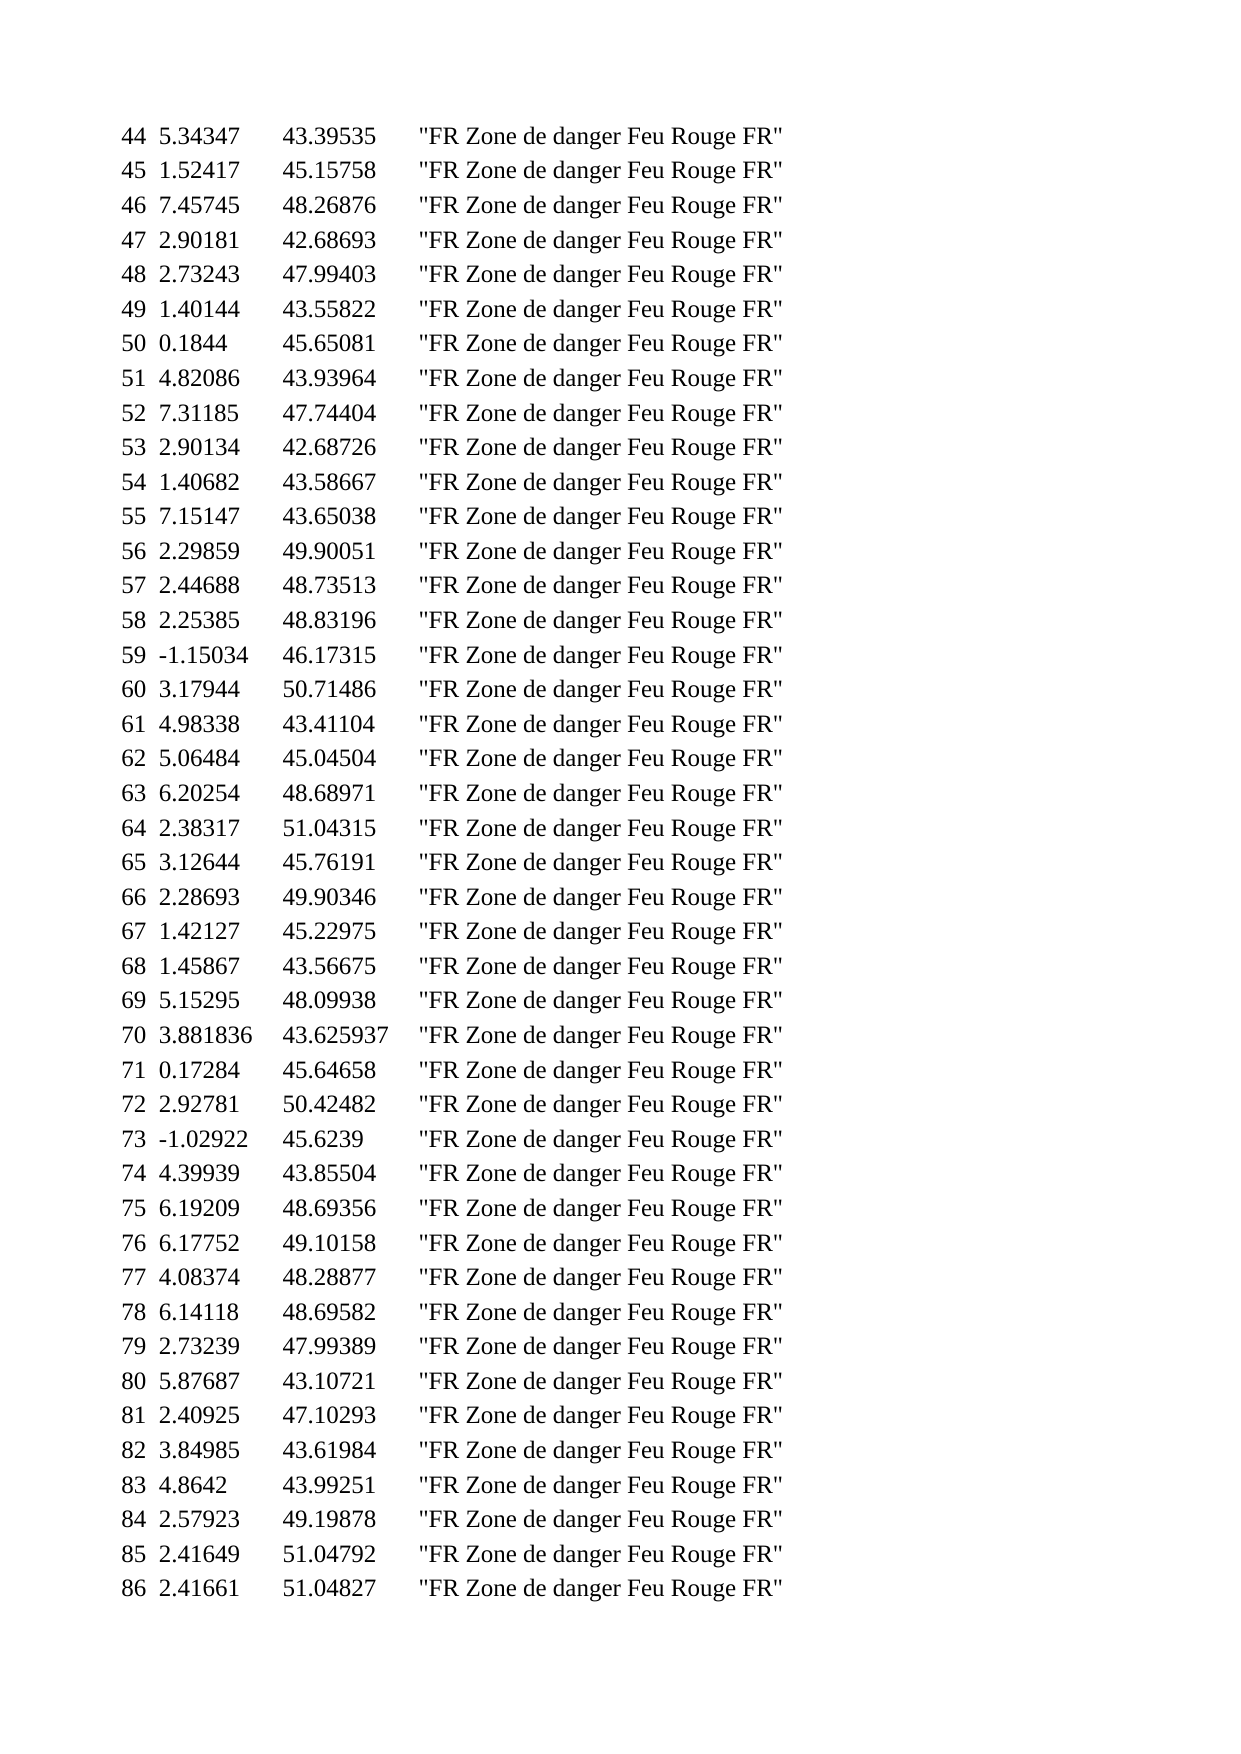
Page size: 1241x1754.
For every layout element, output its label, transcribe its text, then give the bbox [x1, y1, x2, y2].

table_cell 6.14118 [156, 1294, 279, 1328]
table_cell "FR Zone de danger Feu Rouge FR" [415, 464, 797, 498]
table_cell 51.04315 [279, 810, 415, 844]
table_cell 0.17284 [156, 1052, 279, 1086]
table_cell "FR Zone de danger Feu Rouge FR" [415, 187, 797, 222]
table_cell "FR Zone de danger Feu Rouge FR" [415, 810, 797, 844]
table_cell 48.69582 [279, 1294, 415, 1328]
table_cell "FR Zone de danger Feu Rouge FR" [415, 429, 797, 464]
table_cell 43.39535 [279, 118, 415, 153]
table_cell 46.17315 [279, 637, 415, 671]
table_cell 1.45867 [156, 948, 279, 983]
table_cell 43.65038 [279, 499, 415, 533]
table_cell 58 [118, 602, 156, 637]
table_cell "FR Zone de danger Feu Rouge FR" [415, 775, 797, 810]
table_cell 45.15758 [279, 153, 415, 187]
table_cell 7.15147 [156, 499, 279, 533]
table_cell 49.19878 [279, 1501, 415, 1536]
table_cell 43.625937 [279, 1017, 415, 1052]
table_cell 50.42482 [279, 1086, 415, 1121]
table_cell "FR Zone de danger Feu Rouge FR" [415, 499, 797, 533]
table_cell 43.93964 [279, 360, 415, 395]
table_cell 6.20254 [156, 775, 279, 810]
table_cell "FR Zone de danger Feu Rouge FR" [415, 118, 797, 153]
table_cell 48.83196 [279, 602, 415, 637]
table_cell 48.69356 [279, 1190, 415, 1225]
table_cell 5.15295 [156, 983, 279, 1017]
table_cell "FR Zone de danger Feu Rouge FR" [415, 1363, 797, 1398]
table_cell "FR Zone de danger Feu Rouge FR" [415, 706, 797, 741]
table_cell 2.57923 [156, 1501, 279, 1536]
table_cell 2.40925 [156, 1398, 279, 1432]
table_cell 2.25385 [156, 602, 279, 637]
table_cell 44 [118, 118, 156, 153]
table_cell 73 [118, 1121, 156, 1156]
table_cell 4.08374 [156, 1259, 279, 1294]
table_cell 47.99403 [279, 256, 415, 291]
table_cell 49 [118, 291, 156, 326]
table_cell "FR Zone de danger Feu Rouge FR" [415, 1329, 797, 1363]
table_cell 47.74404 [279, 395, 415, 429]
table_cell 48 [118, 256, 156, 291]
table_cell 43.58667 [279, 464, 415, 498]
table_cell 2.90134 [156, 429, 279, 464]
table_cell 4.39939 [156, 1156, 279, 1190]
table_cell 4.82086 [156, 360, 279, 395]
table_cell 74 [118, 1156, 156, 1190]
table_cell "FR Zone de danger Feu Rouge FR" [415, 1190, 797, 1225]
table_cell "FR Zone de danger Feu Rouge FR" [415, 1225, 797, 1259]
table_cell "FR Zone de danger Feu Rouge FR" [415, 983, 797, 1017]
table_cell "FR Zone de danger Feu Rouge FR" [415, 879, 797, 913]
table_cell 45.64658 [279, 1052, 415, 1086]
table_cell "FR Zone de danger Feu Rouge FR" [415, 395, 797, 429]
table_cell 46 [118, 187, 156, 222]
table_cell 68 [118, 948, 156, 983]
table_cell 43.55822 [279, 291, 415, 326]
table_cell 43.56675 [279, 948, 415, 983]
table_cell 2.29859 [156, 533, 279, 568]
table_cell 43.85504 [279, 1156, 415, 1190]
table_cell 80 [118, 1363, 156, 1398]
table_cell 6.17752 [156, 1225, 279, 1259]
table_cell 70 [118, 1017, 156, 1052]
table_cell 5.06484 [156, 741, 279, 775]
table_cell "FR Zone de danger Feu Rouge FR" [415, 568, 797, 602]
table_cell 50.71486 [279, 671, 415, 706]
table_cell "FR Zone de danger Feu Rouge FR" [415, 1536, 797, 1571]
table_cell "FR Zone de danger Feu Rouge FR" [415, 1017, 797, 1052]
table_cell 51 [118, 360, 156, 395]
table_cell 71 [118, 1052, 156, 1086]
table_cell "FR Zone de danger Feu Rouge FR" [415, 844, 797, 879]
table_cell 62 [118, 741, 156, 775]
table_cell 1.52417 [156, 153, 279, 187]
table_cell 61 [118, 706, 156, 741]
table_cell "FR Zone de danger Feu Rouge FR" [415, 741, 797, 775]
table_cell "FR Zone de danger Feu Rouge FR" [415, 1086, 797, 1121]
table_cell 47.10293 [279, 1398, 415, 1432]
table_cell -1.02922 [156, 1121, 279, 1156]
table_cell 49.10158 [279, 1225, 415, 1259]
table_cell "FR Zone de danger Feu Rouge FR" [415, 1121, 797, 1156]
table_cell 54 [118, 464, 156, 498]
table_cell 2.38317 [156, 810, 279, 844]
table_cell 79 [118, 1329, 156, 1363]
table_cell 65 [118, 844, 156, 879]
table_cell 43.10721 [279, 1363, 415, 1398]
table_cell 51.04792 [279, 1536, 415, 1571]
table_cell 2.92781 [156, 1086, 279, 1121]
table_cell 84 [118, 1501, 156, 1536]
table_cell 5.87687 [156, 1363, 279, 1398]
table_cell 48.68971 [279, 775, 415, 810]
table_cell 48.28877 [279, 1259, 415, 1294]
table_cell "FR Zone de danger Feu Rouge FR" [415, 222, 797, 256]
table_cell 57 [118, 568, 156, 602]
table_cell 7.31185 [156, 395, 279, 429]
table_cell "FR Zone de danger Feu Rouge FR" [415, 1398, 797, 1432]
table_cell 43.41104 [279, 706, 415, 741]
table_cell 48.26876 [279, 187, 415, 222]
table_cell 49.90051 [279, 533, 415, 568]
table_cell 78 [118, 1294, 156, 1328]
table_cell "FR Zone de danger Feu Rouge FR" [415, 914, 797, 948]
table_cell 1.40144 [156, 291, 279, 326]
table_cell 43.99251 [279, 1467, 415, 1501]
table_cell "FR Zone de danger Feu Rouge FR" [415, 291, 797, 326]
table_cell 45.65081 [279, 326, 415, 360]
table_cell 85 [118, 1536, 156, 1571]
table_cell 52 [118, 395, 156, 429]
table_cell "FR Zone de danger Feu Rouge FR" [415, 1156, 797, 1190]
table_cell "FR Zone de danger Feu Rouge FR" [415, 1259, 797, 1294]
table_cell 45.6239 [279, 1121, 415, 1156]
table_cell 59 [118, 637, 156, 671]
table_cell 47 [118, 222, 156, 256]
table_cell 2.90181 [156, 222, 279, 256]
table_cell 49.90346 [279, 879, 415, 913]
table_cell "FR Zone de danger Feu Rouge FR" [415, 256, 797, 291]
table_cell -1.15034 [156, 637, 279, 671]
table_cell 50 [118, 326, 156, 360]
table_cell 2.73239 [156, 1329, 279, 1363]
table_cell 42.68693 [279, 222, 415, 256]
table_cell 2.73243 [156, 256, 279, 291]
table_cell 75 [118, 1190, 156, 1225]
table_cell "FR Zone de danger Feu Rouge FR" [415, 1294, 797, 1328]
table_cell 45.22975 [279, 914, 415, 948]
table_cell "FR Zone de danger Feu Rouge FR" [415, 671, 797, 706]
table_cell "FR Zone de danger Feu Rouge FR" [415, 1501, 797, 1536]
table_cell "FR Zone de danger Feu Rouge FR" [415, 360, 797, 395]
table_cell 2.41649 [156, 1536, 279, 1571]
table_cell "FR Zone de danger Feu Rouge FR" [415, 1467, 797, 1501]
table_cell 2.41661 [156, 1571, 279, 1605]
table_cell 55 [118, 499, 156, 533]
table_cell 63 [118, 775, 156, 810]
table_cell 53 [118, 429, 156, 464]
table_cell "FR Zone de danger Feu Rouge FR" [415, 1052, 797, 1086]
table_cell "FR Zone de danger Feu Rouge FR" [415, 326, 797, 360]
table_cell 76 [118, 1225, 156, 1259]
table_cell "FR Zone de danger Feu Rouge FR" [415, 153, 797, 187]
table_cell 0.1844 [156, 326, 279, 360]
table_cell 3.84985 [156, 1432, 279, 1467]
table_cell 60 [118, 671, 156, 706]
table_cell "FR Zone de danger Feu Rouge FR" [415, 1571, 797, 1605]
table_cell 1.42127 [156, 914, 279, 948]
table_cell 6.19209 [156, 1190, 279, 1225]
table_cell 45.04504 [279, 741, 415, 775]
table_cell 45.76191 [279, 844, 415, 879]
table_cell "FR Zone de danger Feu Rouge FR" [415, 948, 797, 983]
table_cell "FR Zone de danger Feu Rouge FR" [415, 637, 797, 671]
table_cell 43.61984 [279, 1432, 415, 1467]
table_cell 56 [118, 533, 156, 568]
table_cell 86 [118, 1571, 156, 1605]
table_cell 3.12644 [156, 844, 279, 879]
table_cell "FR Zone de danger Feu Rouge FR" [415, 1432, 797, 1467]
table_cell 1.40682 [156, 464, 279, 498]
table_cell 66 [118, 879, 156, 913]
table_cell 2.44688 [156, 568, 279, 602]
table_cell 83 [118, 1467, 156, 1501]
table_cell 48.73513 [279, 568, 415, 602]
table_cell "FR Zone de danger Feu Rouge FR" [415, 533, 797, 568]
table_cell 4.98338 [156, 706, 279, 741]
table_cell 72 [118, 1086, 156, 1121]
table_cell 45 [118, 153, 156, 187]
table_cell 64 [118, 810, 156, 844]
table_cell 4.8642 [156, 1467, 279, 1501]
table_cell 69 [118, 983, 156, 1017]
table_cell "FR Zone de danger Feu Rouge FR" [415, 602, 797, 637]
table_cell 7.45745 [156, 187, 279, 222]
table_cell 3.881836 [156, 1017, 279, 1052]
table_cell 2.28693 [156, 879, 279, 913]
table_cell 48.09938 [279, 983, 415, 1017]
table_cell 51.04827 [279, 1571, 415, 1605]
table_cell 5.34347 [156, 118, 279, 153]
table_cell 42.68726 [279, 429, 415, 464]
table_cell 67 [118, 914, 156, 948]
table_cell 81 [118, 1398, 156, 1432]
table_cell 82 [118, 1432, 156, 1467]
table_cell 47.99389 [279, 1329, 415, 1363]
table_cell 77 [118, 1259, 156, 1294]
table_cell 3.17944 [156, 671, 279, 706]
